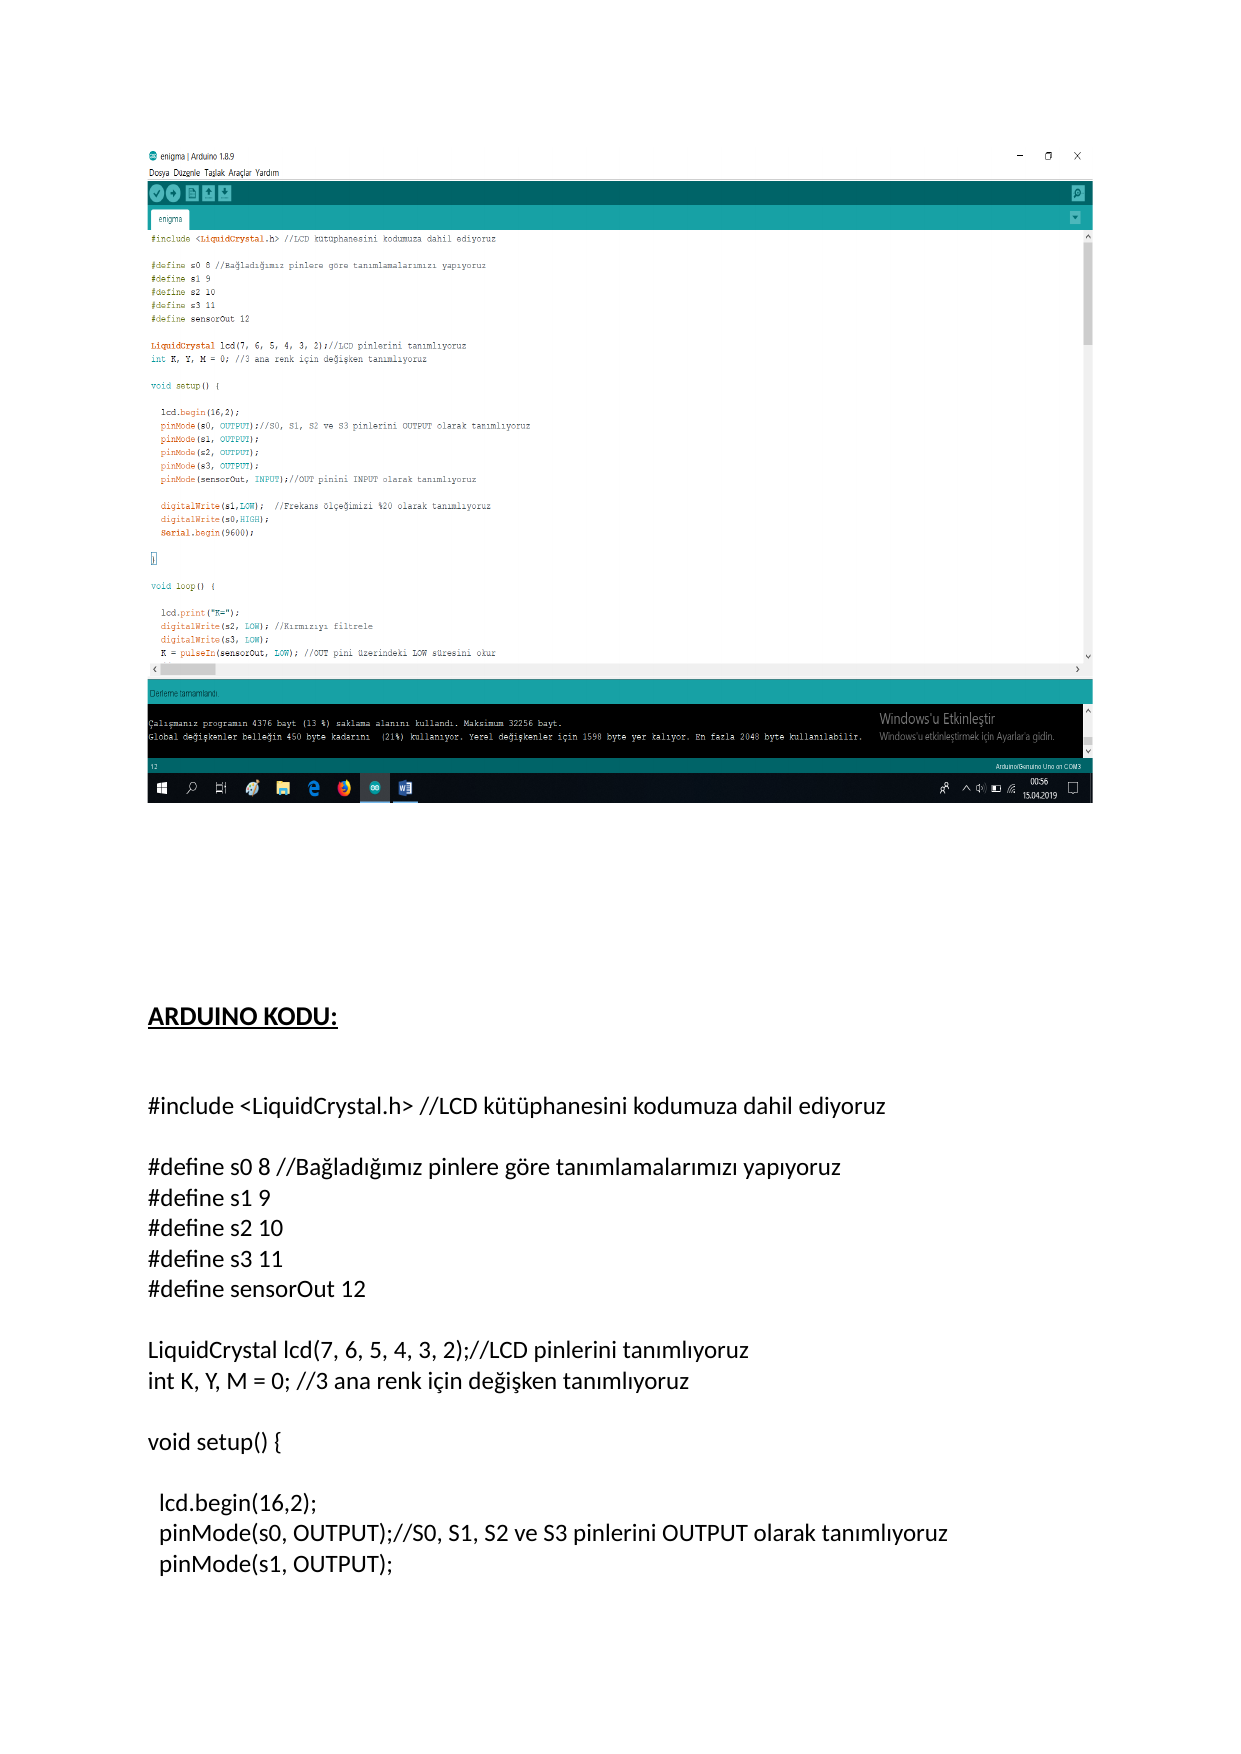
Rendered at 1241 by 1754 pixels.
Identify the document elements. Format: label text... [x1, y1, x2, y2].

text #include <LiquidCrystal.h> //LCD kütüphanesini kodumuza dahil ediyoruz [148, 1090, 1093, 1121]
text #define s0 8 //Bağladığımız pinlere göre tanımlamalarımızı yapıyoruz [148, 1151, 1093, 1182]
text int K, Y, M = 0; //3 ana renk için değişken tanımlıyoruz [148, 1365, 1093, 1396]
text #define sensorOut 12 [148, 1273, 1093, 1304]
text #define s3 11 [148, 1243, 1093, 1273]
text pinMode(s1, OUTPUT); [148, 1548, 1093, 1579]
text #define s2 10 [148, 1212, 1093, 1243]
text lcd.begin(16,2); [148, 1487, 1093, 1518]
text ARDUINO KODU: [148, 999, 1093, 1032]
text #define s1 9 [148, 1182, 1093, 1212]
text LiquidCrystal lcd(7, 6, 5, 4, 3, 2);//LCD pinlerini tanımlıyoruz [148, 1334, 1093, 1365]
text void setup() { [148, 1426, 1093, 1457]
text pinMode(s0, OUTPUT);//S0, S1, S2 ve S3 pinlerini OUTPUT olarak tanımlıyoruz [148, 1518, 1093, 1548]
